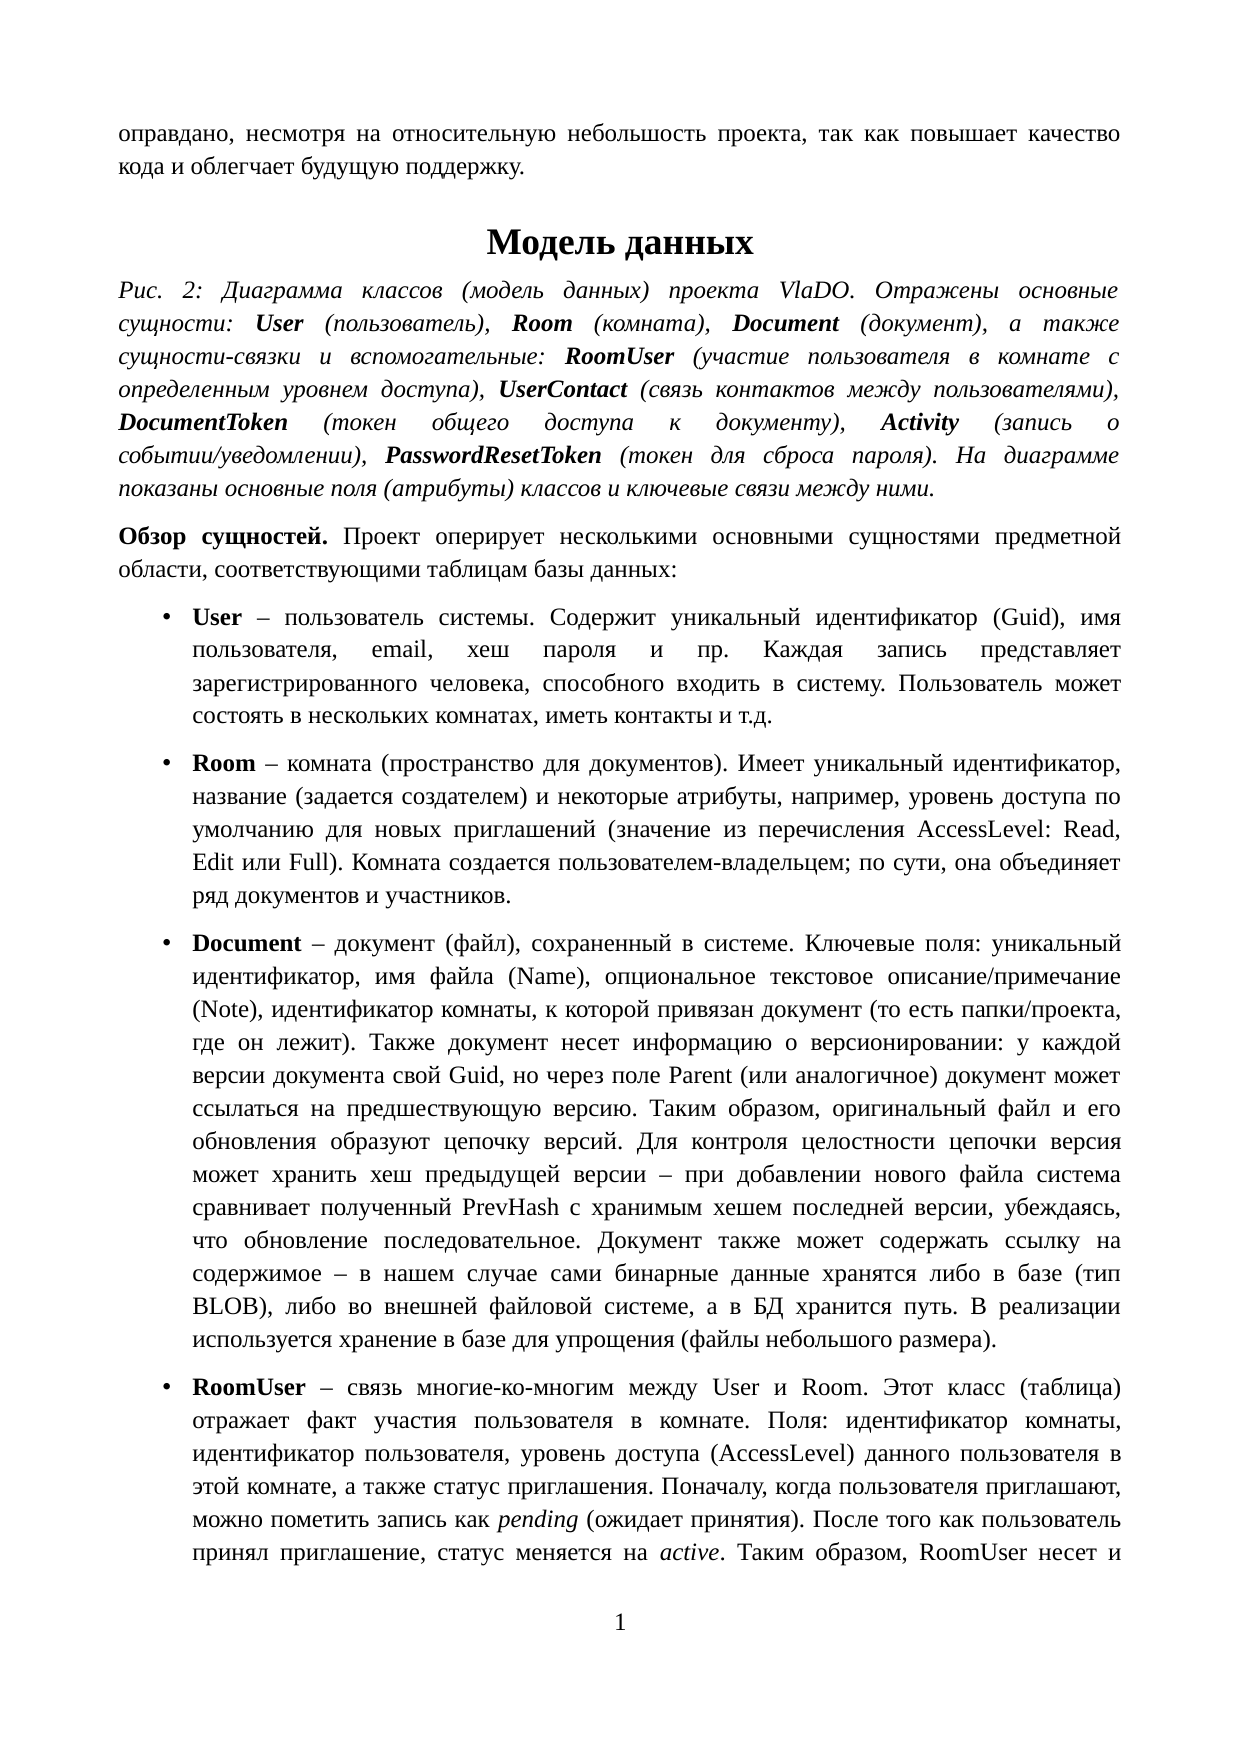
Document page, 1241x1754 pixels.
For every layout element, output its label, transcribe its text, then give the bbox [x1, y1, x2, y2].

text Рис. 2: Диаграмма классов (модель данных) проекта VlaDO. Отражены основные сущности: User (пользователь), Room (комната), Document (документ), а также сущности-связки и вспомогательные: RoomUser (участие пользователя в комнате с определенным уровнем доступа), UserContact (связь контактов между пользователями), DocumentToken (токен общего доступа к документу), Activity (запись о событии/уведомлении), PasswordResetToken (токен для сброса пароля). На диаграмме показаны основные поля (атрибуты) классов и ключевые связи между ними. [118, 275, 1122, 502]
text Обзор сущностей. Проект оперирует несколькими основными сущностями предметной области, соответствующими таблицам базы данных: [118, 521, 1122, 583]
list Document – документ (файл), сохраненный в системе. Ключевые поля: уникальный идентификатор, имя файла (Name), опциональное текстовое описание/примечание (Note), идентификатор комнаты, к которой привязан документ (то есть папки/проекта, где он лежит). Также документ несет информацию о версионировании: у каждой версии документа свой Guid, но через поле Parent (или аналогичное) документ может ссылаться на предшествующую версию. Таким образом, оригинальный файл и его обновления образуют цепочку версий. Для контроля целостности цепочки версия может хранить хеш предыдущей версии – при добавлении нового файла система сравнивает полученный PrevHash с хранимым хешем последней версии, убеждаясь, что обновление последовательное. Документ также может содержать ссылку на содержимое – в нашем случае сами бинарные данные хранятся либо в базе (тип BLOB), либо во внешней файловой системе, а в БД хранится путь. В реализации используется хранение в базе для упрощения (файлы небольшого размера). [162, 928, 1122, 1353]
list RoomUser – связь многие-ко-многим между User и Room. Этот класс (таблица) отражает факт участия пользователя в комнате. Поля: идентификатор комнаты, идентификатор пользователя, уровень доступа (AccessLevel) данного пользователя в этой комнате, а также статус приглашения. Поначалу, когда пользователя приглашают, можно пометить запись как pending (ожидает принятия). После того как пользователь принял приглашение, статус меняется на active. Таким образом, RoomUser несет и [162, 1372, 1122, 1566]
subtitle Модель данных [118, 219, 1122, 263]
list Room – комната (пространство для документов). Имеет уникальный идентификатор, название (задается создателем) и некоторые атрибуты, например, уровень доступа по умолчанию для новых приглашений (значение из перечисления AccessLevel: Read, Edit или Full). Комната создается пользователем-владельцем; по сути, она объединяет ряд документов и участников. [162, 748, 1122, 909]
text оправдано, несмотря на относительную небольшость проекта, так как повышает качество кода и облегчает будущую поддержку. [118, 118, 1122, 180]
list User – пользователь системы. Содержит уникальный идентификатор (Guid), имя пользователя, email, хеш пароля и пр. Каждая запись представляет зарегистрированного человека, способного входить в систему. Пользователь может состоять в нескольких комнатах, иметь контакты и т.д. [162, 602, 1122, 729]
